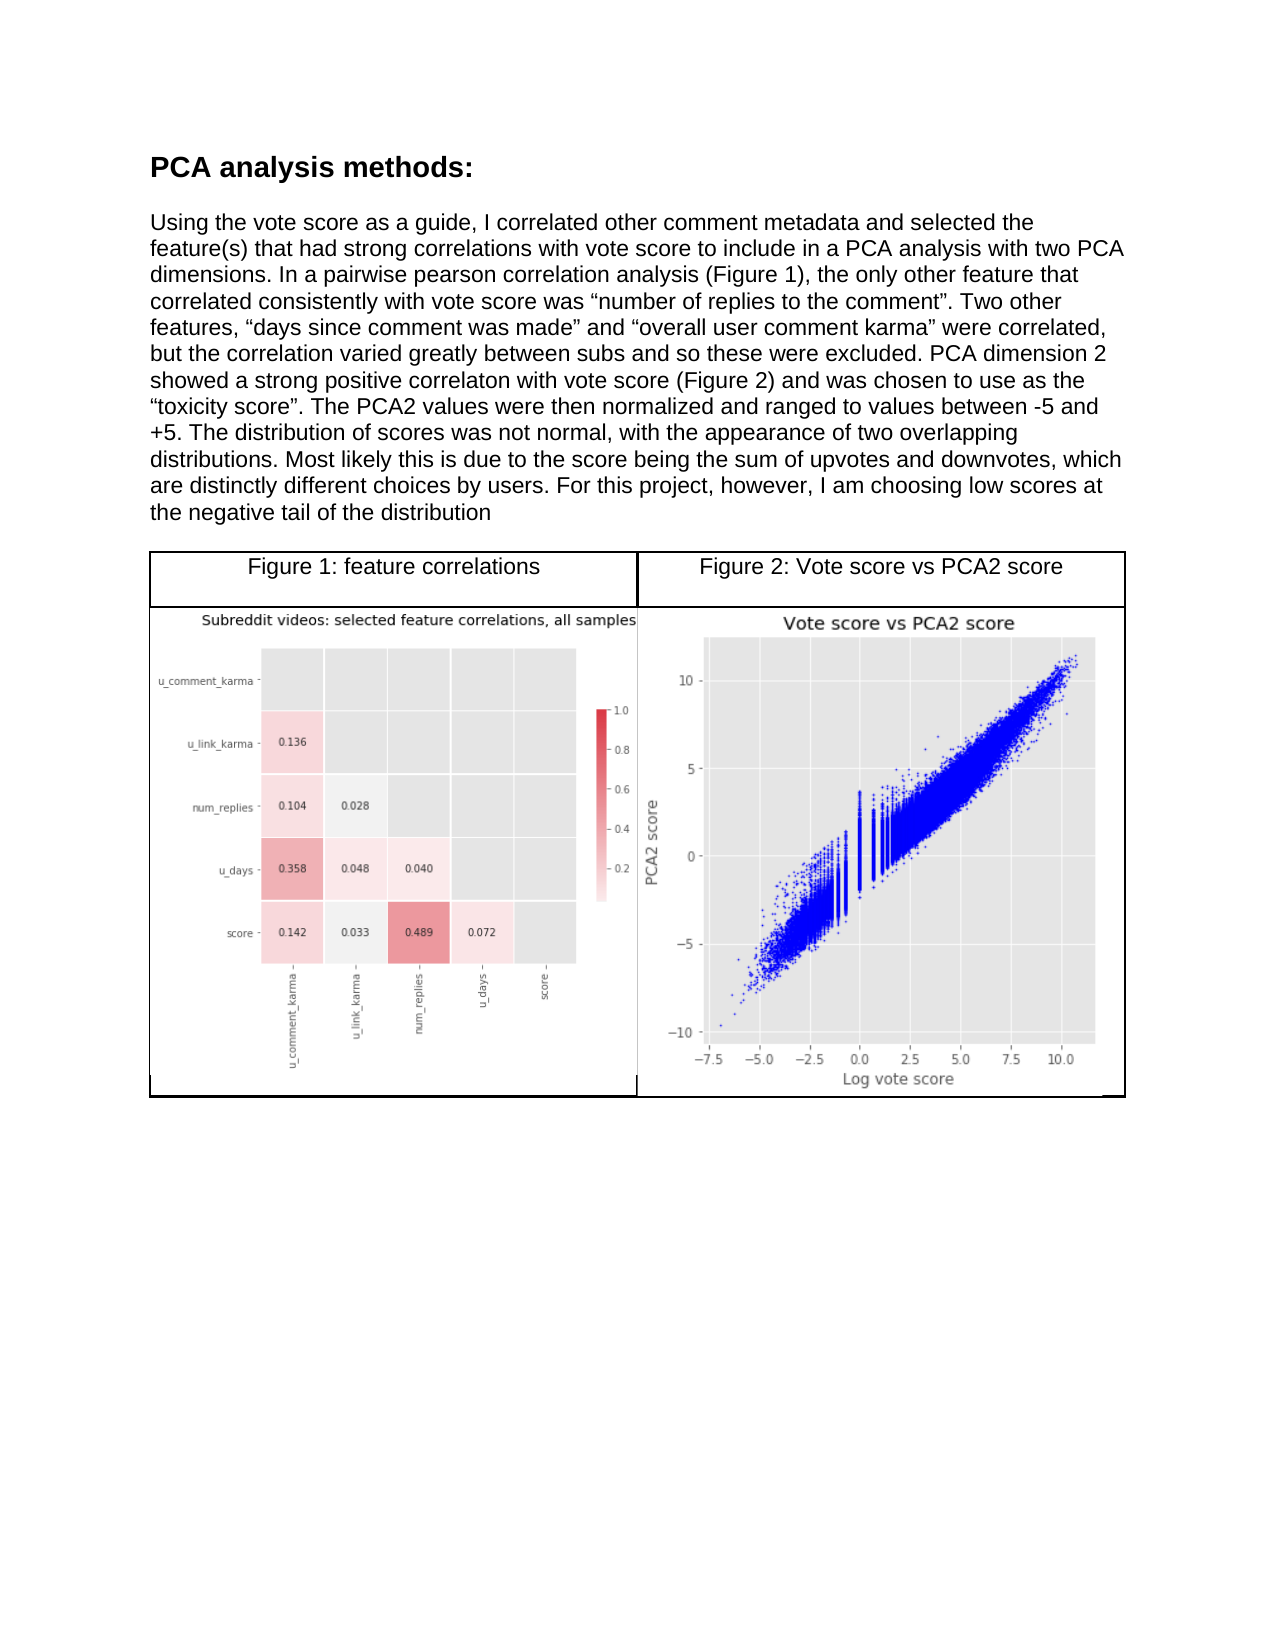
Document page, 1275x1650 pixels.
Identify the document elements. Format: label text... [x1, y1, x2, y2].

text Using the vote score as a guide, I correlated other comment metadata and selected the feature(s) that had strong correlations with vote score to include in a PCA analysis with two PCA dimensions. In a pairwise pearson correlation analysis (Figure 1), the only other feature that correlated consistently with vote score was “number of replies to the comment”. Two other features, “days since comment was made” and “overall user comment karma” were correlated, but the correlation varied greatly between subs and so these were excluded. PCA dimension 2 showed a strong positive correlaton with vote score (Figure 2) and was chosen to use as the “toxicity score”. The PCA2 values were then normalized and ranged to values between -5 and +5. The distribution of scores was not normal, with the appearance of two overlapping distributions. Most likely this is due to the score being the sum of upvotes and downvotes, which are distinctly different choices by users. For this project, however, I am choosing low scores at the negative tail of the distribution [150, 208, 1125, 525]
table_cell [1103, 608, 1124, 1095]
table_cell [151, 1075, 636, 1095]
picture [150, 608, 1103, 1096]
subtitle PCA analysis methods: [150, 150, 1125, 183]
table_header Figure 1: feature correlations [151, 553, 636, 606]
table_header Figure 2: Vote score vs PCA2 score [639, 553, 1124, 606]
